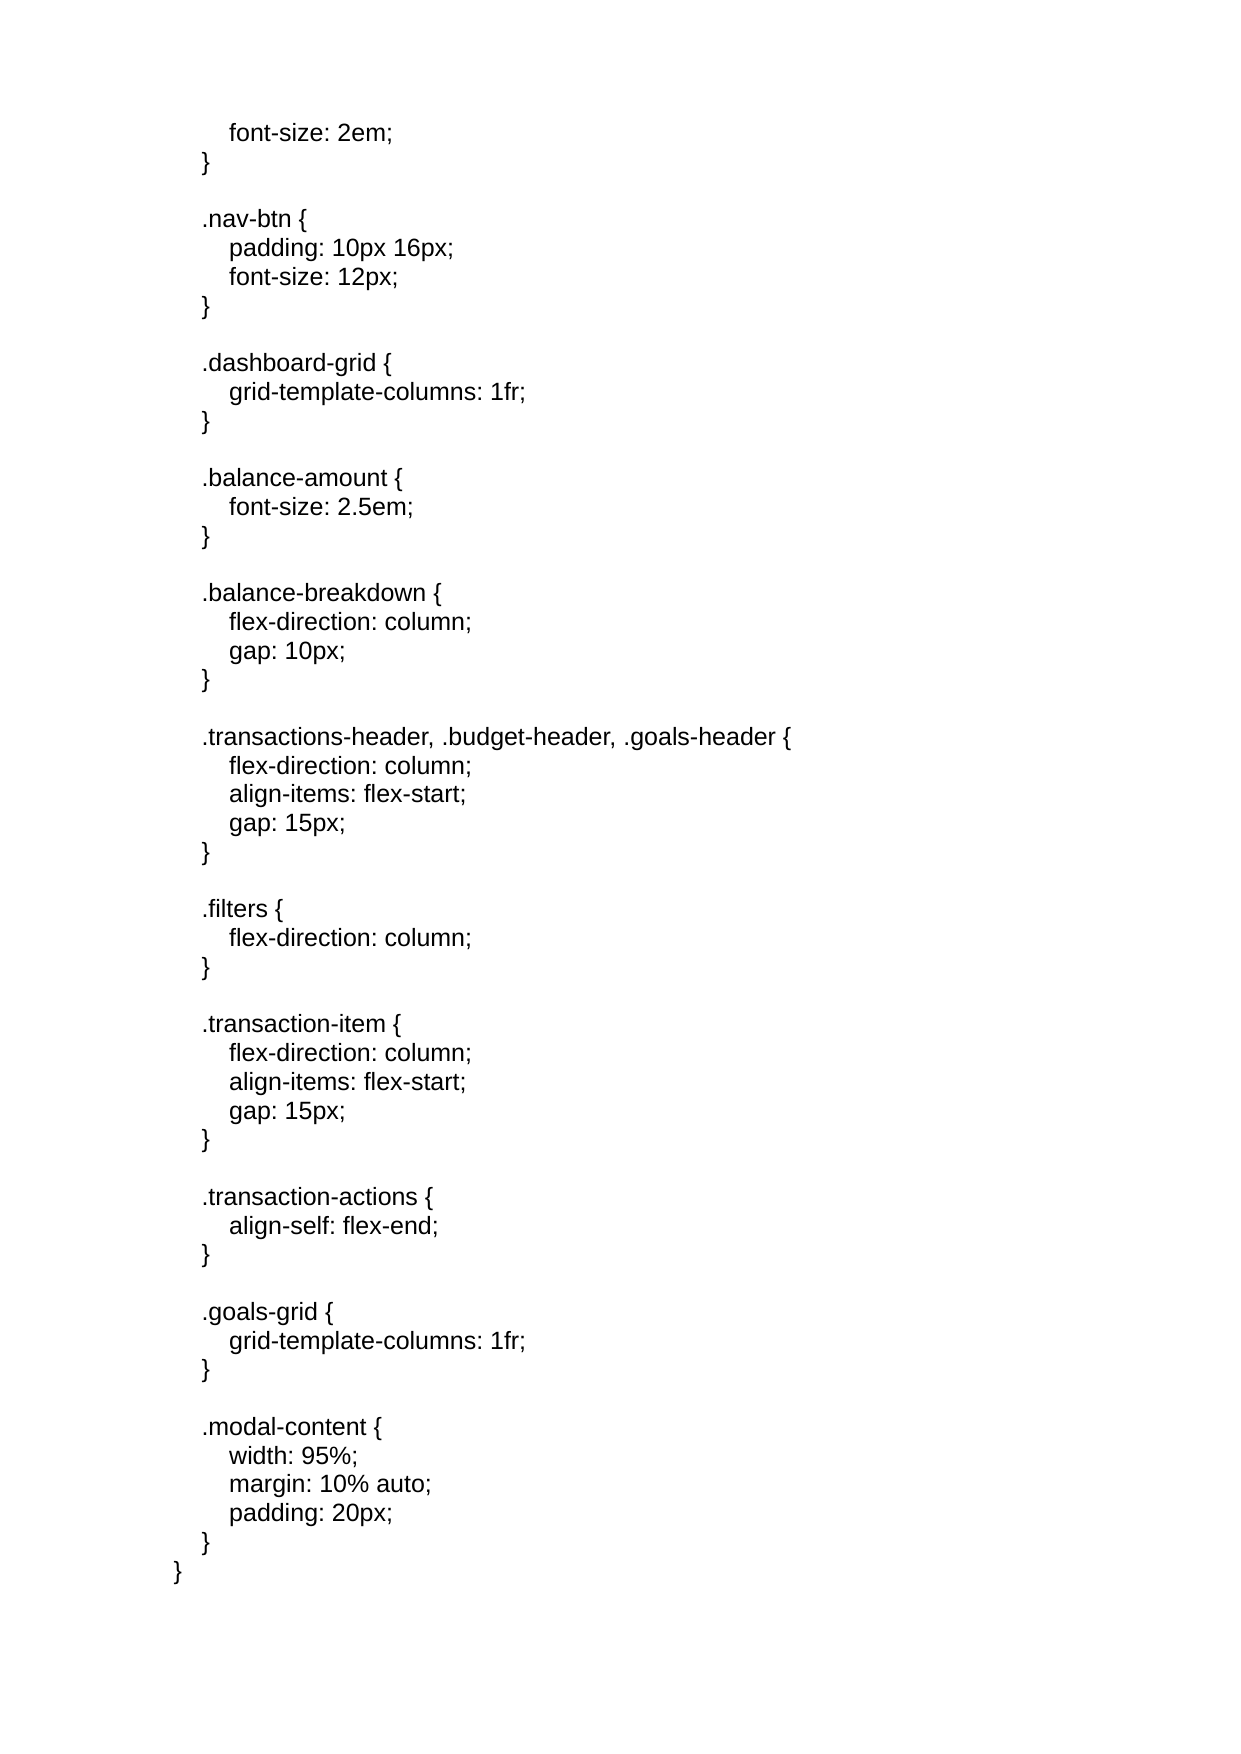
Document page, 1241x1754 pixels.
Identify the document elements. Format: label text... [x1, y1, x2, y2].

text font-size: 2em; [118, 118, 1122, 147]
text flex-direction: column; [118, 1038, 1122, 1067]
text align-items: flex-start; [118, 1067, 1122, 1096]
text } [118, 952, 1122, 981]
text .goals-grid { [118, 1297, 1122, 1326]
text .transaction-item { [118, 1009, 1122, 1038]
text flex-direction: column; [118, 923, 1122, 952]
text } [118, 837, 1122, 866]
text } [118, 521, 1122, 549]
text gap: 15px; [118, 808, 1122, 837]
text } [118, 406, 1122, 434]
text } [118, 1354, 1122, 1383]
text } [118, 1527, 1122, 1556]
text font-size: 12px; [118, 262, 1122, 291]
text padding: 20px; [118, 1498, 1122, 1527]
text .modal-content { [118, 1412, 1122, 1441]
text } [118, 291, 1122, 319]
text gap: 15px; [118, 1096, 1122, 1124]
text .balance-breakdown { [118, 578, 1122, 607]
text width: 95%; [118, 1441, 1122, 1469]
text .transactions-header, .budget-header, .goals-header { [118, 722, 1122, 751]
text } [118, 147, 1122, 176]
text margin: 10% auto; [118, 1469, 1122, 1498]
text } [118, 1124, 1122, 1153]
text font-size: 2.5em; [118, 492, 1122, 521]
text } [118, 664, 1122, 693]
text } [118, 1239, 1122, 1268]
text flex-direction: column; [118, 751, 1122, 779]
text grid-template-columns: 1fr; [118, 1326, 1122, 1354]
text .transaction-actions { [118, 1182, 1122, 1211]
text padding: 10px 16px; [118, 233, 1122, 262]
text align-items: flex-start; [118, 779, 1122, 808]
text } [118, 1556, 1122, 1584]
text .balance-amount { [118, 463, 1122, 492]
text gap: 10px; [118, 636, 1122, 664]
text .filters { [118, 894, 1122, 923]
text .dashboard-grid { [118, 348, 1122, 377]
text flex-direction: column; [118, 607, 1122, 636]
text align-self: flex-end; [118, 1211, 1122, 1239]
text grid-template-columns: 1fr; [118, 377, 1122, 406]
text .nav-btn { [118, 204, 1122, 233]
